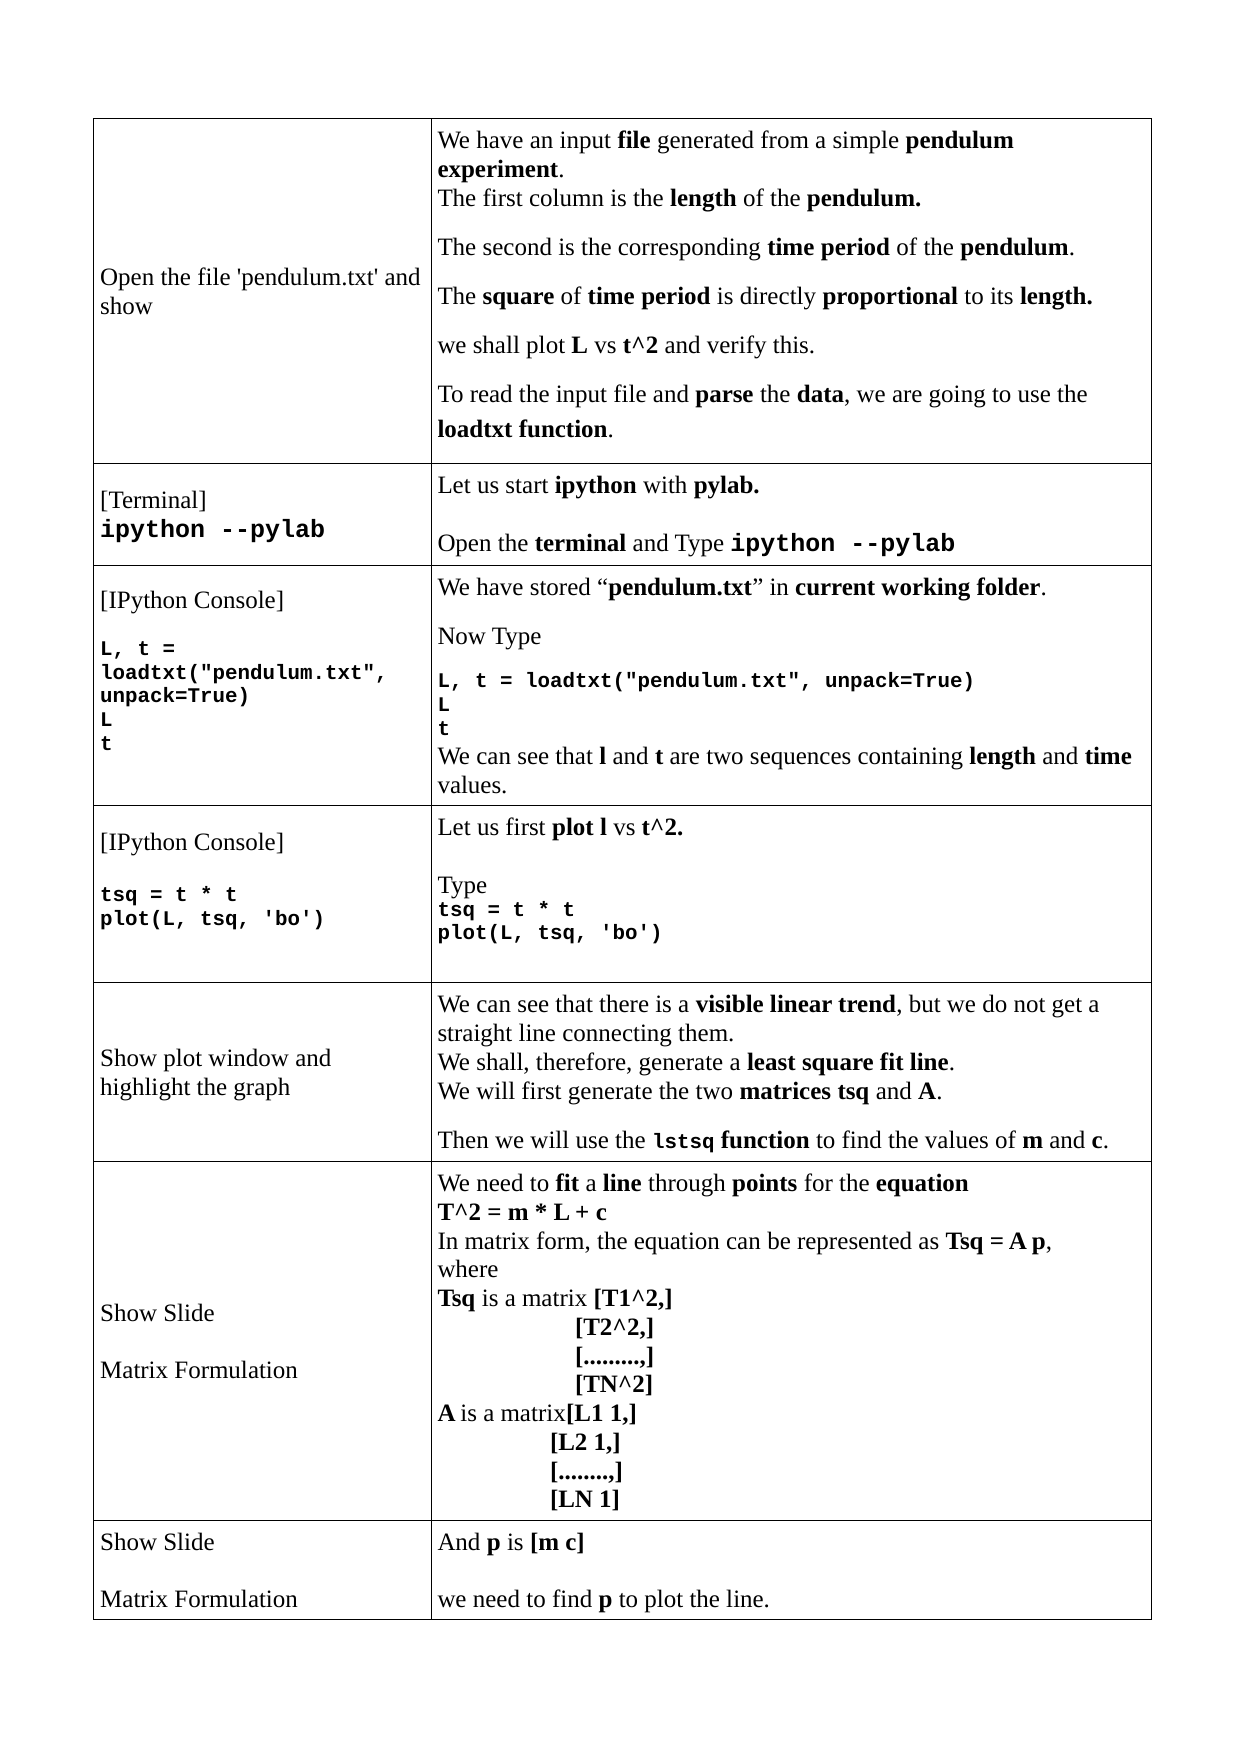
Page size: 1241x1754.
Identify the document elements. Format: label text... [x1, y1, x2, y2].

table_cell Show Slide Matrix Formulation [94, 1162, 431, 1519]
table_cell Let us start ipython with pylab. Open the terminal and Type ipython --pylab [432, 464, 1151, 565]
table_cell We need to fit a line through points for the equation T^2 = m * L + c In matrix form, the equation can be represented as Tsq = A p, where Tsq is a matrix [T1^2,] [T2^2,] [.........,] [TN^2] A is a matrix[L1 1,] [L2 1,] [........,] [LN 1] [432, 1162, 1151, 1519]
table_cell Let us first plot l vs t^2. Type tsq = t * t plot(L, tsq, 'bo') [432, 806, 1151, 982]
table_cell Show plot window and highlight the graph [94, 983, 431, 1161]
table_cell We have stored “pendulum.txt” in current working folder. Now Type L, t = loadtxt("pendulum.txt", unpack=True) L t We can see that l and t are two sequences containing length and time values. [432, 566, 1151, 805]
table_cell We can see that there is a visible linear trend, but we do not get a straight line connecting them. We shall, therefore, generate a least square fit line. We will first generate the two matrices tsq and A. Then we will use the lstsq function to find the values of m and c. [432, 983, 1151, 1161]
table_cell [IPython Console] L, t = loadtxt("pendulum.txt", unpack=True) L t [94, 566, 431, 805]
table_cell [IPython Console] tsq = t * t plot(L, tsq, 'bo') [94, 806, 431, 982]
table_cell We have an input file generated from a simple pendulum experiment. The first column is the length of the pendulum. The second is the corresponding time period of the pendulum. The square of time period is directly proportional to its length. we shall plot L vs t^2 and verify this. To read the input file and parse the data, we are going to use the loadtxt function. [432, 119, 1151, 463]
table_cell Show Slide Matrix Formulation [94, 1521, 431, 1619]
table_cell And p is [m c] we need to find p to plot the line. [432, 1521, 1151, 1619]
table_cell Open the file 'pendulum.txt' and show [94, 119, 431, 463]
table_cell [Terminal] ipython --pylab [94, 464, 431, 565]
